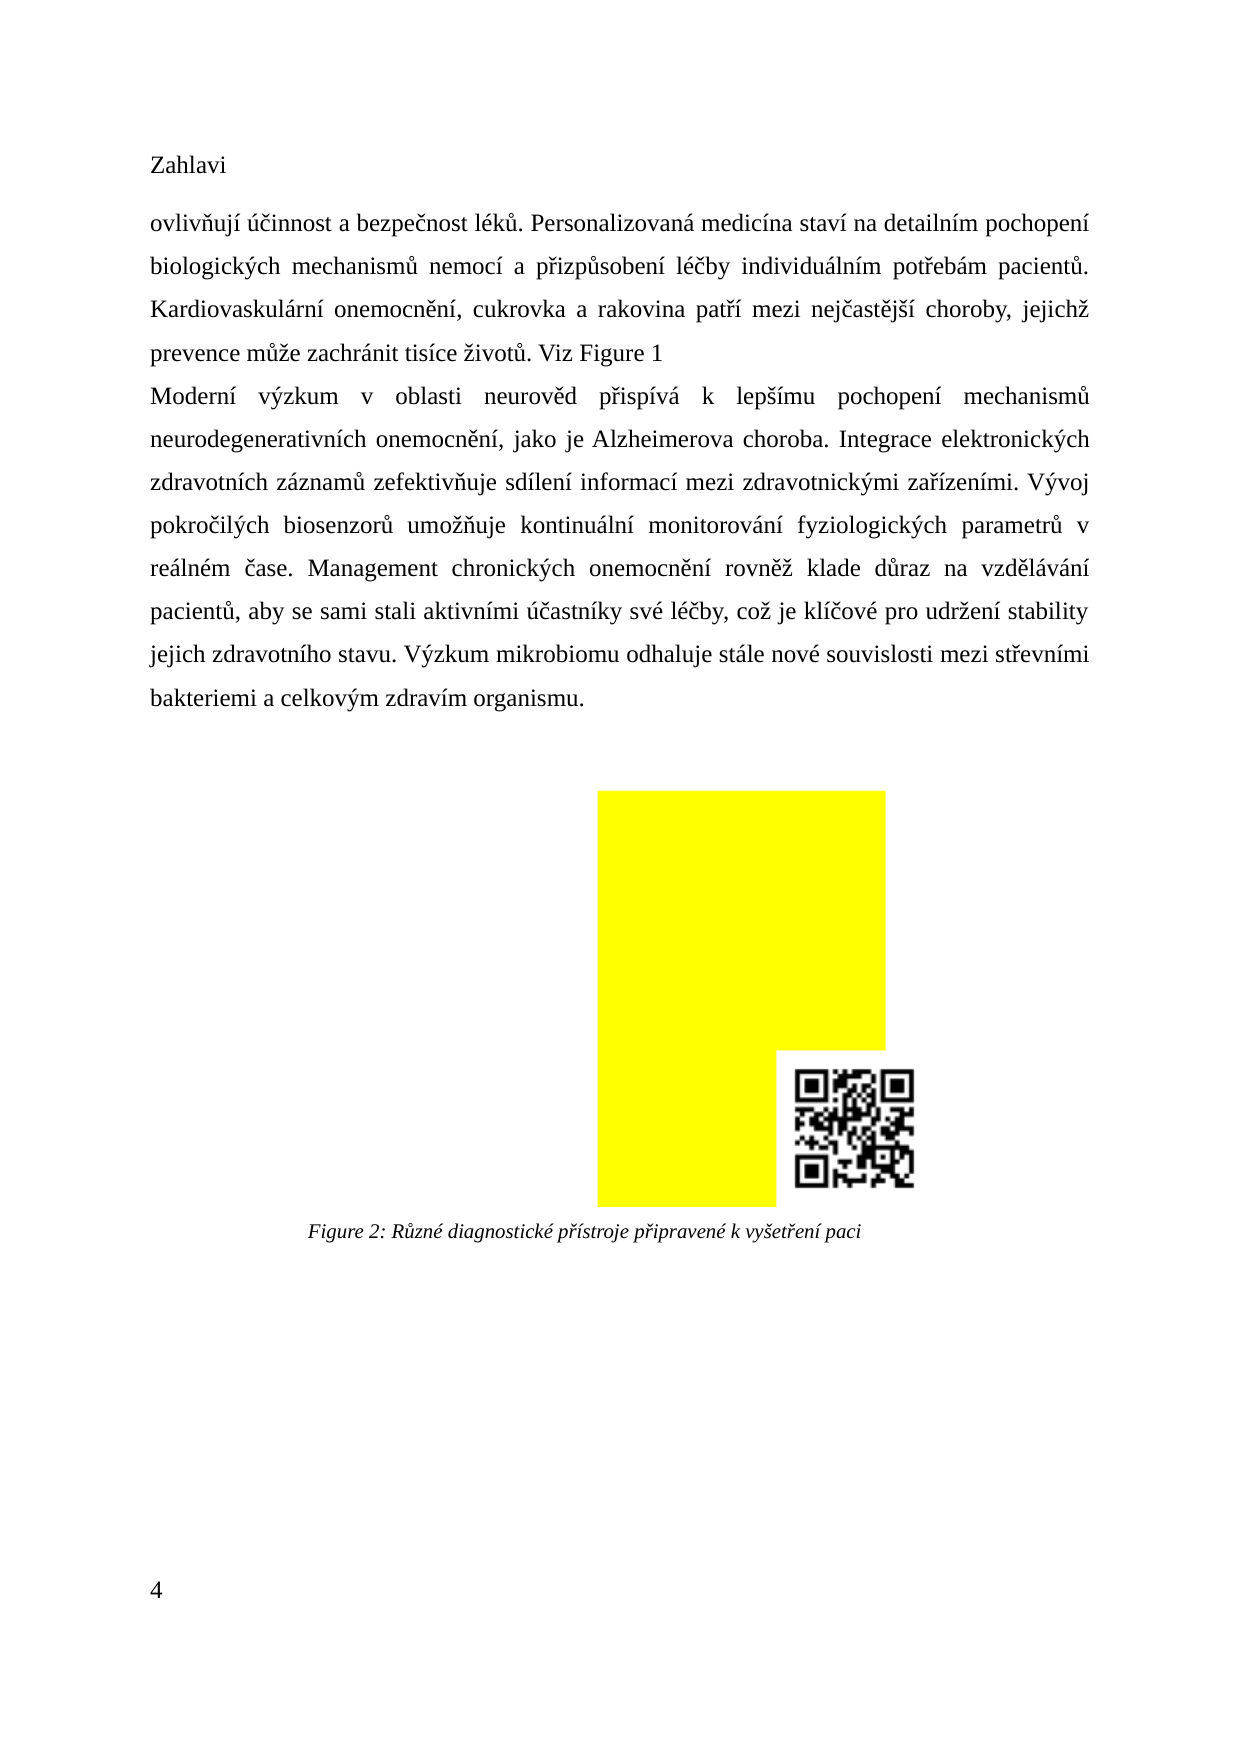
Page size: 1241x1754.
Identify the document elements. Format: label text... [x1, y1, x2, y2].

text ovlivňují účinnost a bezpečnost léků. Personalizovaná medicína staví na detailním pochopení biologických mechanismů nemocí a přizpůsobení léčby individuálním potřebám pacientů. Kardiovaskulární onemocnění, cukrovka a rakovina patří mezi nejčastější choroby, jejichž prevence může zachránit tisíce životů. Viz Figure 1 [150, 208, 1090, 366]
text Figure 2: Různé diagnostické přístroje připravené k vyšetření paci [308, 1207, 933, 1243]
picture [307, 738, 933, 1207]
text Moderní výzkum v oblasti neurověd přispívá k lepšímu pochopení mechanismů neurodegenerativních onemocnění, jako je Alzheimerova choroba. Integrace elektronických zdravotních záznamů zefektivňuje sdílení informací mezi zdravotnickými zařízeními. Vývoj pokročilých biosenzorů umožňuje kontinuální monitorování fyziologických parametrů v reálném čase. Management chronických onemocnění rovněž klade důraz na vzdělávání pacientů, aby se sami stali aktivními účastníky své léčby, což je klíčové pro udržení stability jejich zdravotního stavu. Výzkum mikrobiomu odhaluje stále nové souvislosti mezi střevními bakteriemi a celkovým zdravím organismu. [150, 381, 1090, 711]
